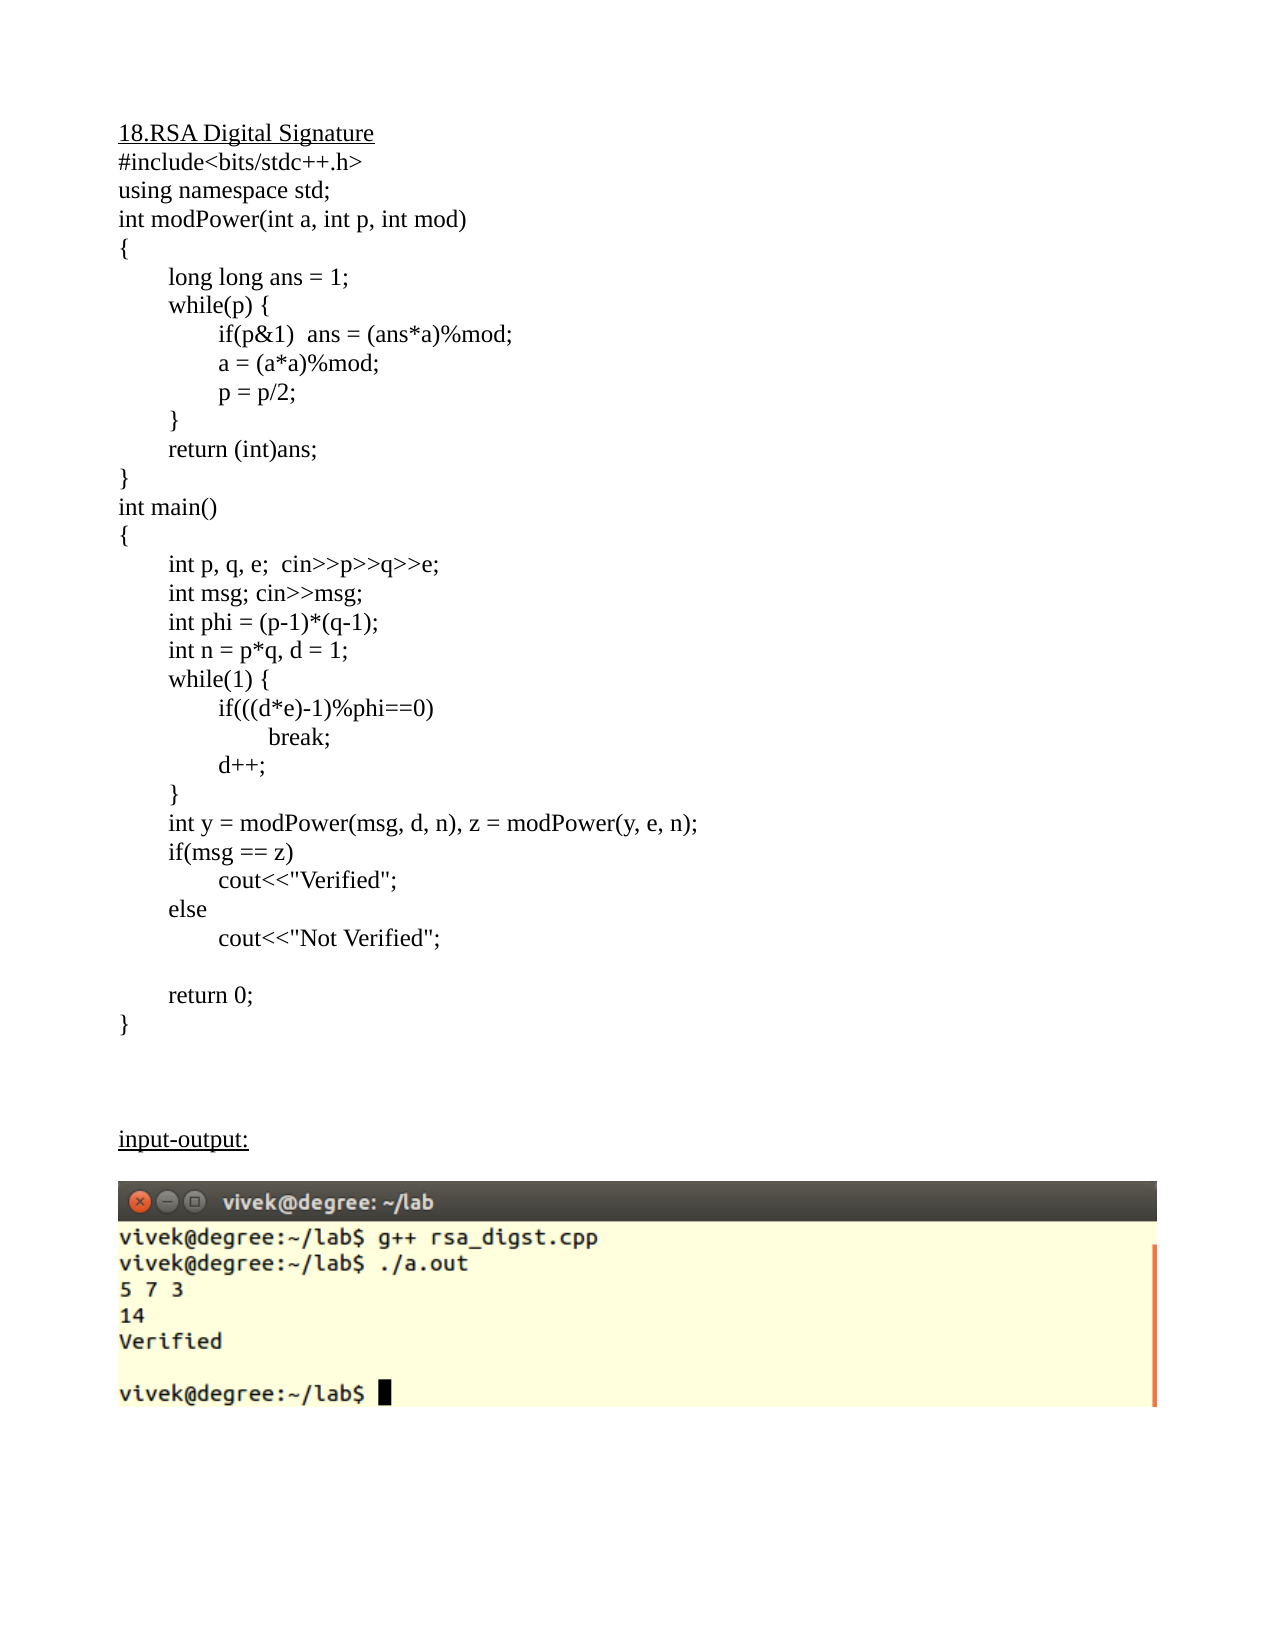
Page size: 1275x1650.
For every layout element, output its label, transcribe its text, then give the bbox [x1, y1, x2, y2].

text return 0; [118, 981, 1157, 1009]
text long long ans = 1; [118, 262, 1157, 291]
text a = (a*a)%mod; [118, 348, 1157, 377]
text int n = p*q, d = 1; [118, 636, 1157, 664]
text using namespace std; [118, 176, 1157, 204]
text d++; [118, 751, 1157, 779]
text int modPower(int a, int p, int mod) [118, 204, 1157, 233]
text int main() [118, 492, 1157, 521]
text return (int)ans; [118, 434, 1157, 463]
text int msg; cin>>msg; [118, 578, 1157, 607]
text input-output: [118, 1124, 1157, 1153]
text else [118, 894, 1157, 923]
text int p, q, e; cin>>p>>q>>e; [118, 549, 1157, 578]
text int y = modPower(msg, d, n), z = modPower(y, e, n); [118, 808, 1157, 837]
text if(p&1) ans = (ans*a)%mod; [118, 319, 1157, 348]
text p = p/2; [118, 377, 1157, 406]
text if(msg == z) [118, 837, 1157, 866]
text while(1) { [118, 664, 1157, 693]
text cout<<"Verified"; [118, 866, 1157, 894]
text int phi = (p-1)*(q-1); [118, 607, 1157, 636]
text break; [118, 722, 1157, 751]
text } [118, 779, 1157, 808]
text } [118, 406, 1157, 434]
text } [118, 463, 1157, 492]
text if(((d*e)-1)%phi==0) [118, 693, 1157, 722]
text } [118, 1009, 1157, 1038]
text { [118, 233, 1157, 262]
text while(p) { [118, 291, 1157, 319]
text { [118, 521, 1157, 549]
picture [118, 1181, 1157, 1407]
text #include<bits/stdc++.h> [118, 147, 1157, 176]
text cout<<"Not Verified"; [118, 923, 1157, 952]
text 18.RSA Digital Signature [118, 118, 1157, 147]
